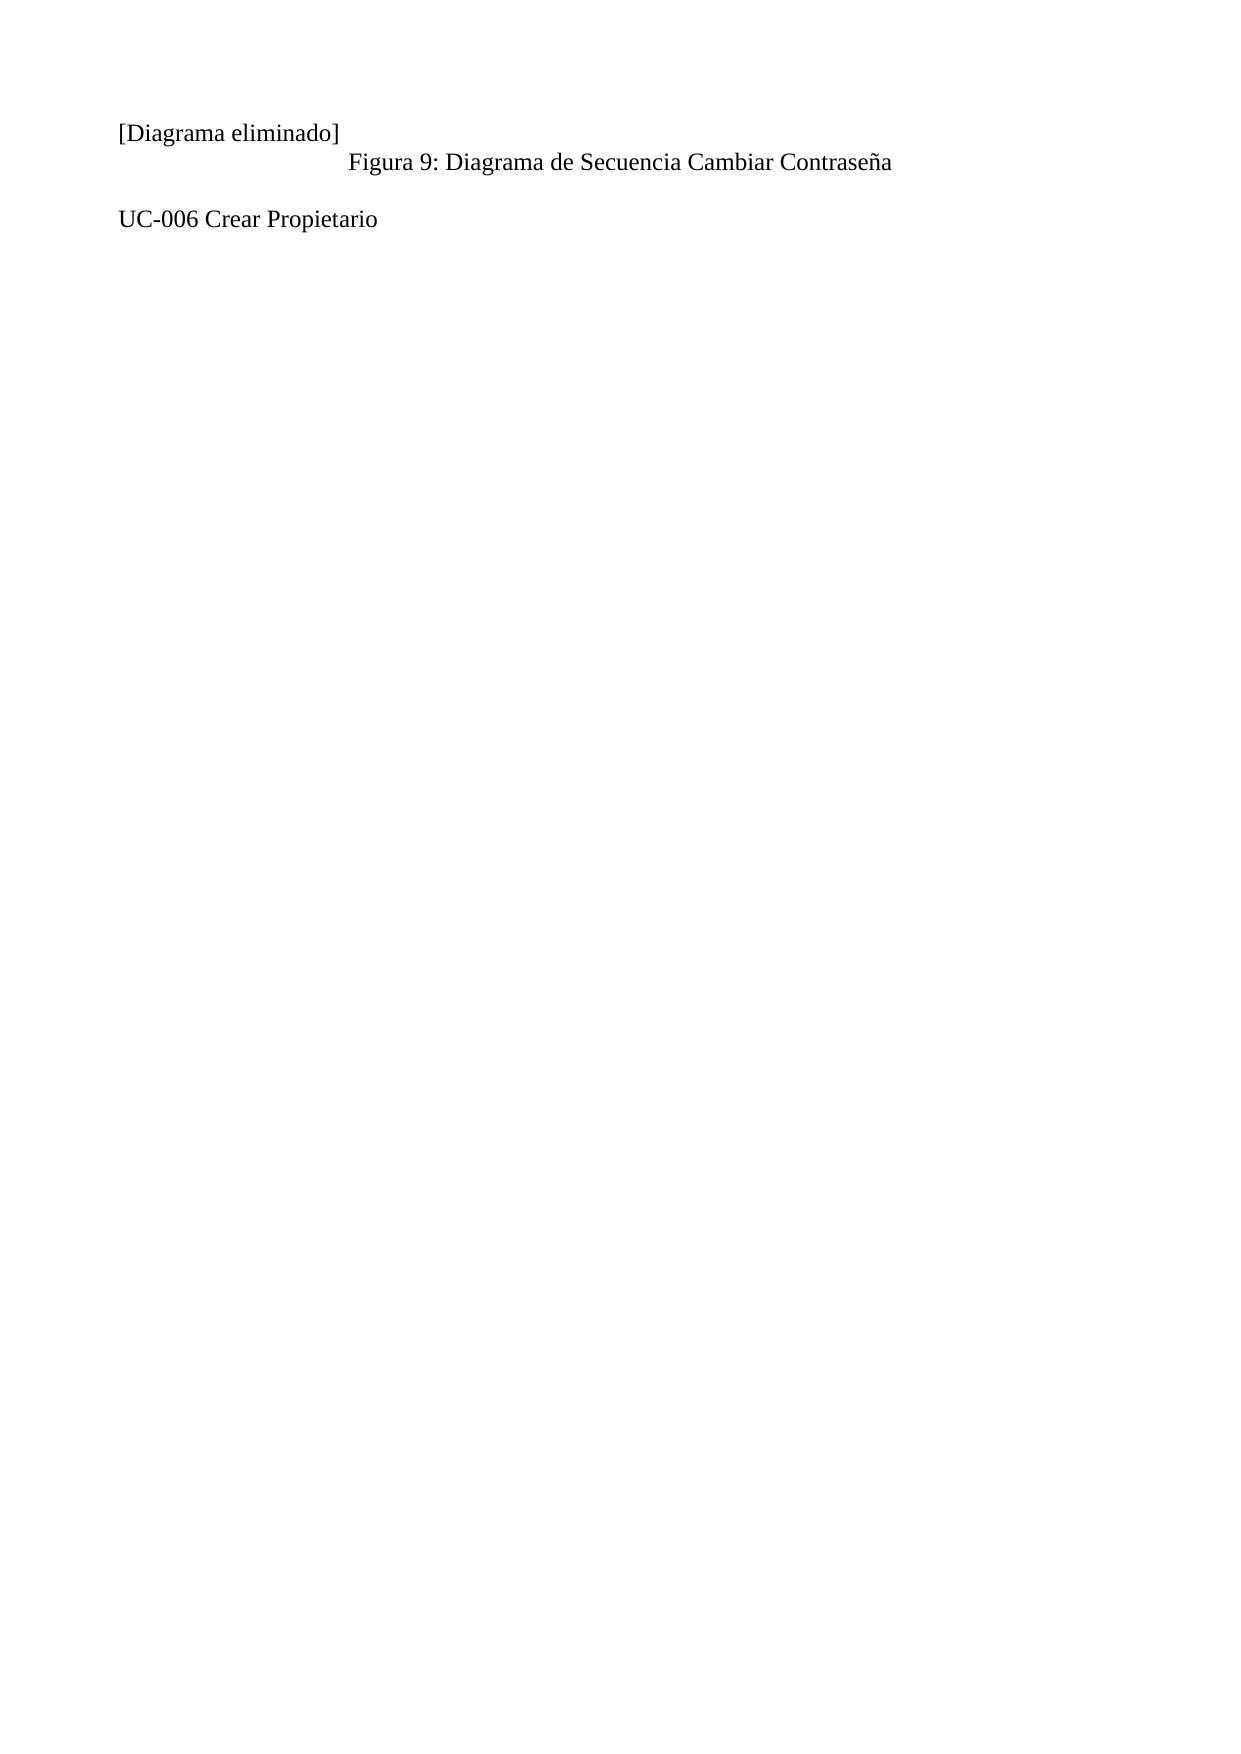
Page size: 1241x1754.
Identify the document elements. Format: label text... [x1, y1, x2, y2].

text [Diagrama eliminado] [118, 118, 1122, 147]
text Figura 9: Diagrama de Secuencia Cambiar Contraseña [118, 147, 1122, 176]
text UC-006 Crear Propietario [118, 204, 1122, 233]
